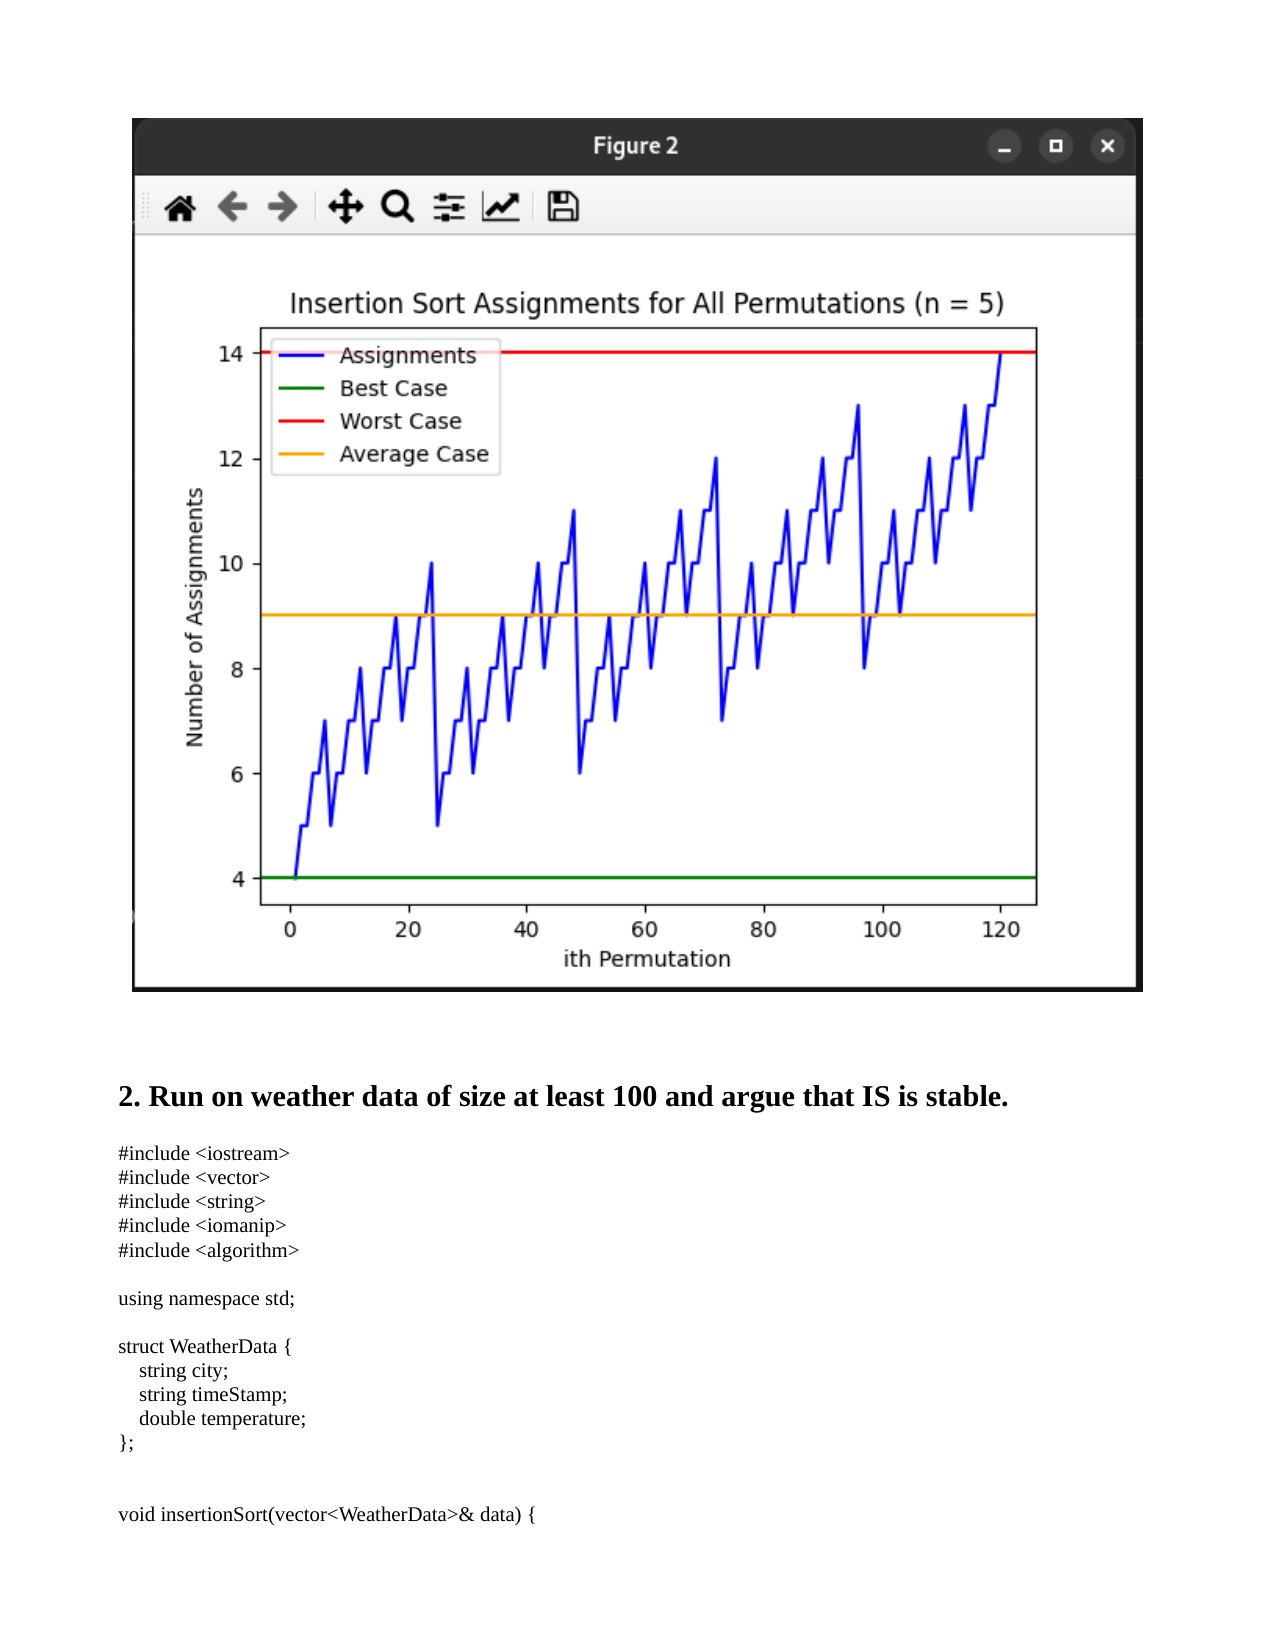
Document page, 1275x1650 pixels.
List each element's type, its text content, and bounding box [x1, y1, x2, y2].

text string timeStamp; [118, 1382, 1157, 1406]
text }; [118, 1430, 1157, 1454]
text #include <iostream> [118, 1141, 1157, 1165]
picture [132, 118, 1143, 992]
text string city; [118, 1358, 1157, 1382]
text double temperature; [118, 1406, 1157, 1430]
text #include <vector> [118, 1165, 1157, 1189]
text #include <iomanip> [118, 1213, 1157, 1237]
text #include <string> [118, 1189, 1157, 1213]
text 2. Run on weather data of size at least 100 and argue that IS is stable. [118, 1078, 1157, 1112]
text void insertionSort(vector<WeatherData>& data) { [118, 1502, 1157, 1526]
text struct WeatherData { [118, 1334, 1157, 1358]
text #include <algorithm> [118, 1237, 1157, 1262]
text using namespace std; [118, 1286, 1157, 1310]
